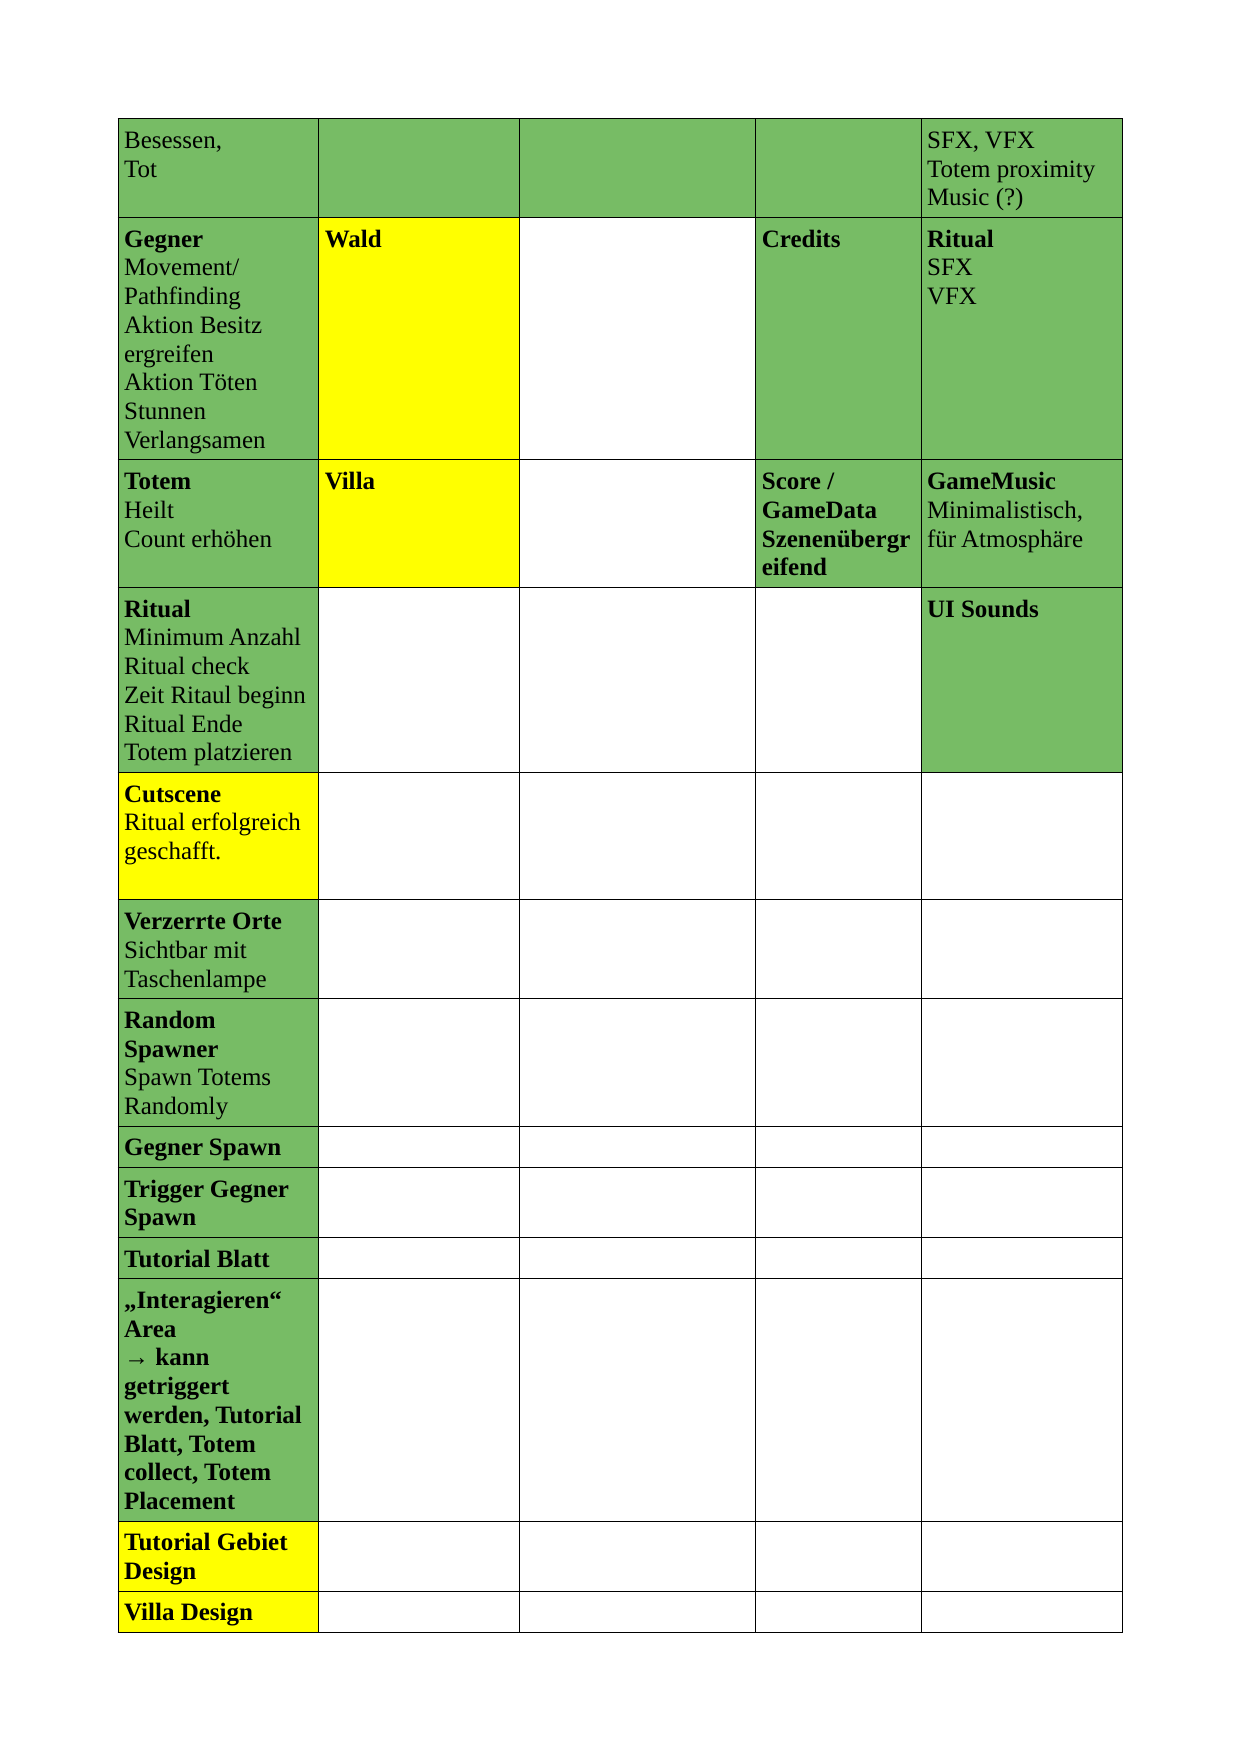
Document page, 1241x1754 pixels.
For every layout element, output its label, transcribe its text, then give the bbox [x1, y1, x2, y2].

table_cell Gegner Movement/Pathfinding Aktion Besitz ergreifen Aktion Töten Stunnen Verlangsamen [119, 218, 318, 459]
table_cell [520, 460, 755, 587]
table_cell [922, 1279, 1122, 1521]
table_cell [922, 900, 1122, 998]
table_cell Villa [319, 460, 519, 587]
table_cell SFX, VFX Totem proximity Music (?) [922, 119, 1122, 217]
table_cell [756, 1279, 921, 1521]
table_cell [319, 1279, 519, 1521]
table_cell UI Sounds [922, 588, 1122, 772]
table_cell [520, 119, 755, 217]
table_cell Random Spawner Spawn Totems Randomly [119, 999, 318, 1126]
table_cell [922, 999, 1122, 1126]
table_cell [756, 1592, 921, 1632]
table_cell [520, 773, 755, 899]
table_cell Wald [319, 218, 519, 459]
table_cell [520, 1127, 755, 1167]
table_cell [756, 119, 921, 217]
table_cell [922, 773, 1122, 899]
table_cell [520, 999, 755, 1126]
table_cell [319, 900, 519, 998]
table_cell Gegner Spawn [119, 1127, 318, 1167]
table_cell [520, 1522, 755, 1591]
table_cell Credits [756, 218, 921, 459]
table_cell [520, 1592, 755, 1632]
table_cell [520, 588, 755, 772]
table_cell [922, 1522, 1122, 1591]
table_cell [756, 1238, 921, 1278]
table_cell „Interagieren“ Area → kann getriggert werden, Tutorial Blatt, Totem collect, Totem Placement [119, 1279, 318, 1521]
table_cell [319, 1238, 519, 1278]
table_cell Tutorial Gebiet Design [119, 1522, 318, 1591]
table_cell Ritual SFX VFX [922, 218, 1122, 459]
table_cell [319, 1592, 519, 1632]
table_cell [319, 1168, 519, 1237]
table_cell [756, 1168, 921, 1237]
table_cell [756, 999, 921, 1126]
table_cell [319, 119, 519, 217]
table_cell [520, 1279, 755, 1521]
table_cell Besessen, Tot [119, 119, 318, 217]
table_cell Tutorial Blatt [119, 1238, 318, 1278]
table_cell [520, 218, 755, 459]
table_cell Cutscene Ritual erfolgreich geschafft. [119, 773, 318, 899]
table_cell [319, 1127, 519, 1167]
table_cell [520, 1238, 755, 1278]
table_cell Score / GameData Szenenübergreifend [756, 460, 921, 587]
table_cell [520, 1168, 755, 1237]
table_cell [319, 1522, 519, 1591]
table_cell Trigger Gegner Spawn [119, 1168, 318, 1237]
table_cell [756, 588, 921, 772]
table_cell [922, 1168, 1122, 1237]
table_cell [756, 900, 921, 998]
table_cell Verzerrte Orte Sichtbar mit Taschenlampe [119, 900, 318, 998]
table_cell [756, 1522, 921, 1591]
table_cell [922, 1238, 1122, 1278]
table_cell [756, 773, 921, 899]
table_cell [756, 1127, 921, 1167]
table_cell [520, 900, 755, 998]
table_cell Ritual Minimum Anzahl Ritual check Zeit Ritaul beginn Ritual Ende Totem platzieren [119, 588, 318, 772]
table_cell [922, 1127, 1122, 1167]
table_cell Villa Design [119, 1592, 318, 1632]
table_cell Totem Heilt Count erhöhen [119, 460, 318, 587]
table_cell [922, 1592, 1122, 1632]
table_cell [319, 773, 519, 899]
table_cell GameMusic Minimalistisch, für Atmosphäre [922, 460, 1122, 587]
table_cell [319, 588, 519, 772]
table_cell [319, 999, 519, 1126]
